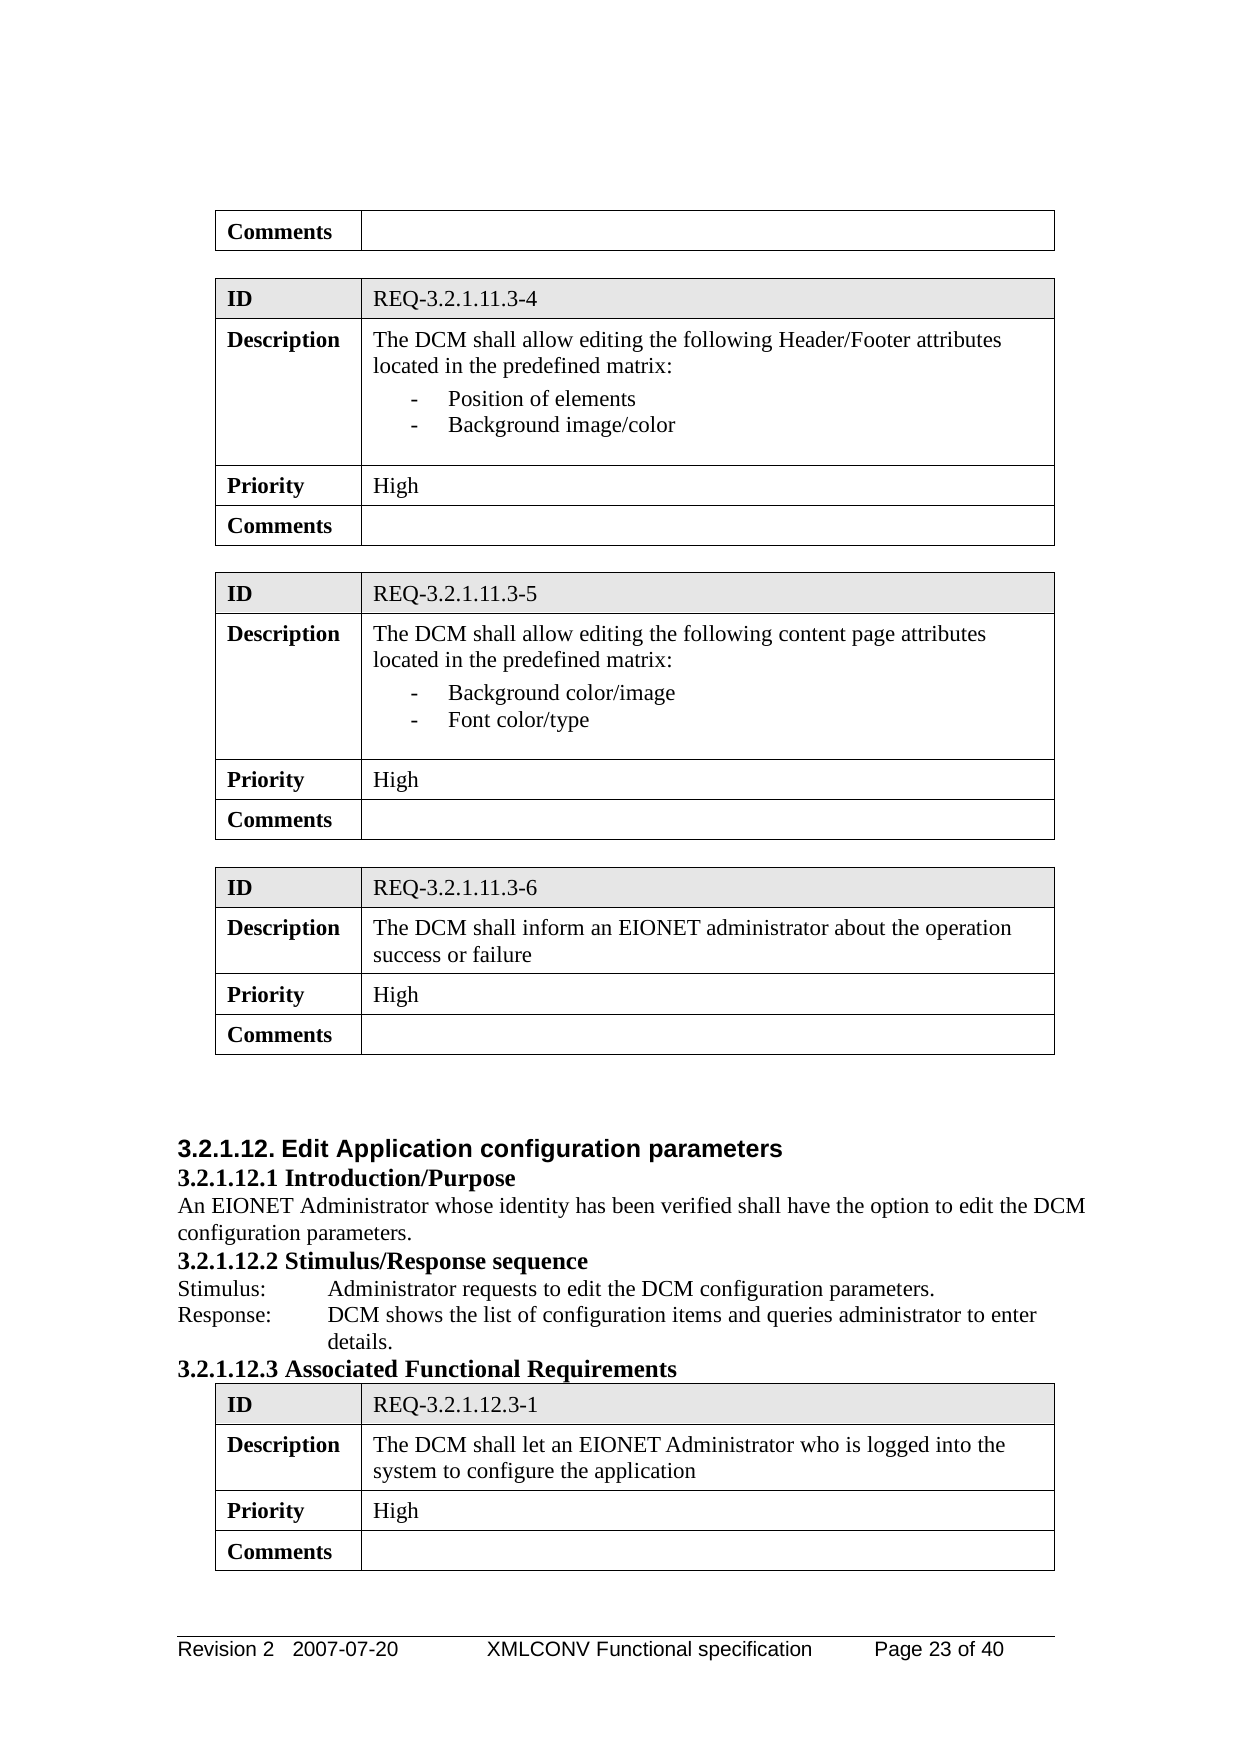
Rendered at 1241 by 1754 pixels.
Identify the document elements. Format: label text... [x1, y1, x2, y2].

table_cell [362, 1531, 1054, 1570]
table_cell High [362, 1491, 1054, 1530]
subtitle Edit Application configuration parameters [177, 1134, 1092, 1163]
table_header ID [216, 868, 361, 907]
subtitle 3.2.1.12.1 Introduction/Purpose [177, 1163, 1092, 1192]
table_cell The DCM shall allow editing the following Header/Footer attributes located in the predefined matrix: Position of elements Background image/color [362, 319, 1054, 464]
table_header REQ-3.2.1.12.3-1 [362, 1384, 1054, 1423]
text Response: DCM shows the list of configuration items and queries administrator to enter details. [177, 1301, 1092, 1354]
table_cell High [362, 974, 1054, 1013]
table_cell Priority [216, 760, 361, 799]
table_cell Priority [216, 466, 361, 504]
table_cell Comments [216, 1015, 361, 1053]
table_cell Comments [216, 800, 361, 839]
table_cell [362, 1015, 1054, 1053]
table_cell Description [216, 908, 361, 973]
subtitle 3.2.1.12.2 Stimulus/Response sequence [177, 1246, 1092, 1274]
table_cell Comments [216, 1531, 361, 1570]
table_cell Comments [216, 211, 361, 250]
subtitle 3.2.1.12.3 Associated Functional Requirements [177, 1354, 1092, 1383]
table_cell High [362, 466, 1054, 504]
table_cell Description [216, 614, 361, 759]
table_header ID [216, 1384, 361, 1423]
table_header ID [216, 573, 361, 612]
table_header REQ-3.2.1.11.3-4 [362, 279, 1054, 318]
table_cell Priority [216, 1491, 361, 1530]
table_cell Description [216, 319, 361, 464]
table_cell Priority [216, 974, 361, 1013]
text An EIONET Administrator whose identity has been verified shall have the option to edit the DCM configuration parameters. [177, 1192, 1092, 1246]
text Stimulus: Administrator requests to edit the DCM configuration parameters. [177, 1274, 1092, 1301]
table_cell Comments [216, 506, 361, 545]
table_cell [362, 211, 1054, 250]
table_cell The DCM shall inform an EIONET administrator about the operation success or failure [362, 908, 1054, 973]
table_cell [362, 800, 1054, 839]
table_cell The DCM shall allow editing the following content page attributes located in the predefined matrix: Background color/image Font color/type [362, 614, 1054, 759]
table_header REQ-3.2.1.11.3-6 [362, 868, 1054, 907]
table_header REQ-3.2.1.11.3-5 [362, 573, 1054, 612]
table_cell [362, 506, 1054, 545]
table_header ID [216, 279, 361, 318]
table_cell Description [216, 1425, 361, 1490]
table_cell The DCM shall let an EIONET Administrator who is logged into the system to configure the application [362, 1425, 1054, 1490]
table_cell High [362, 760, 1054, 799]
